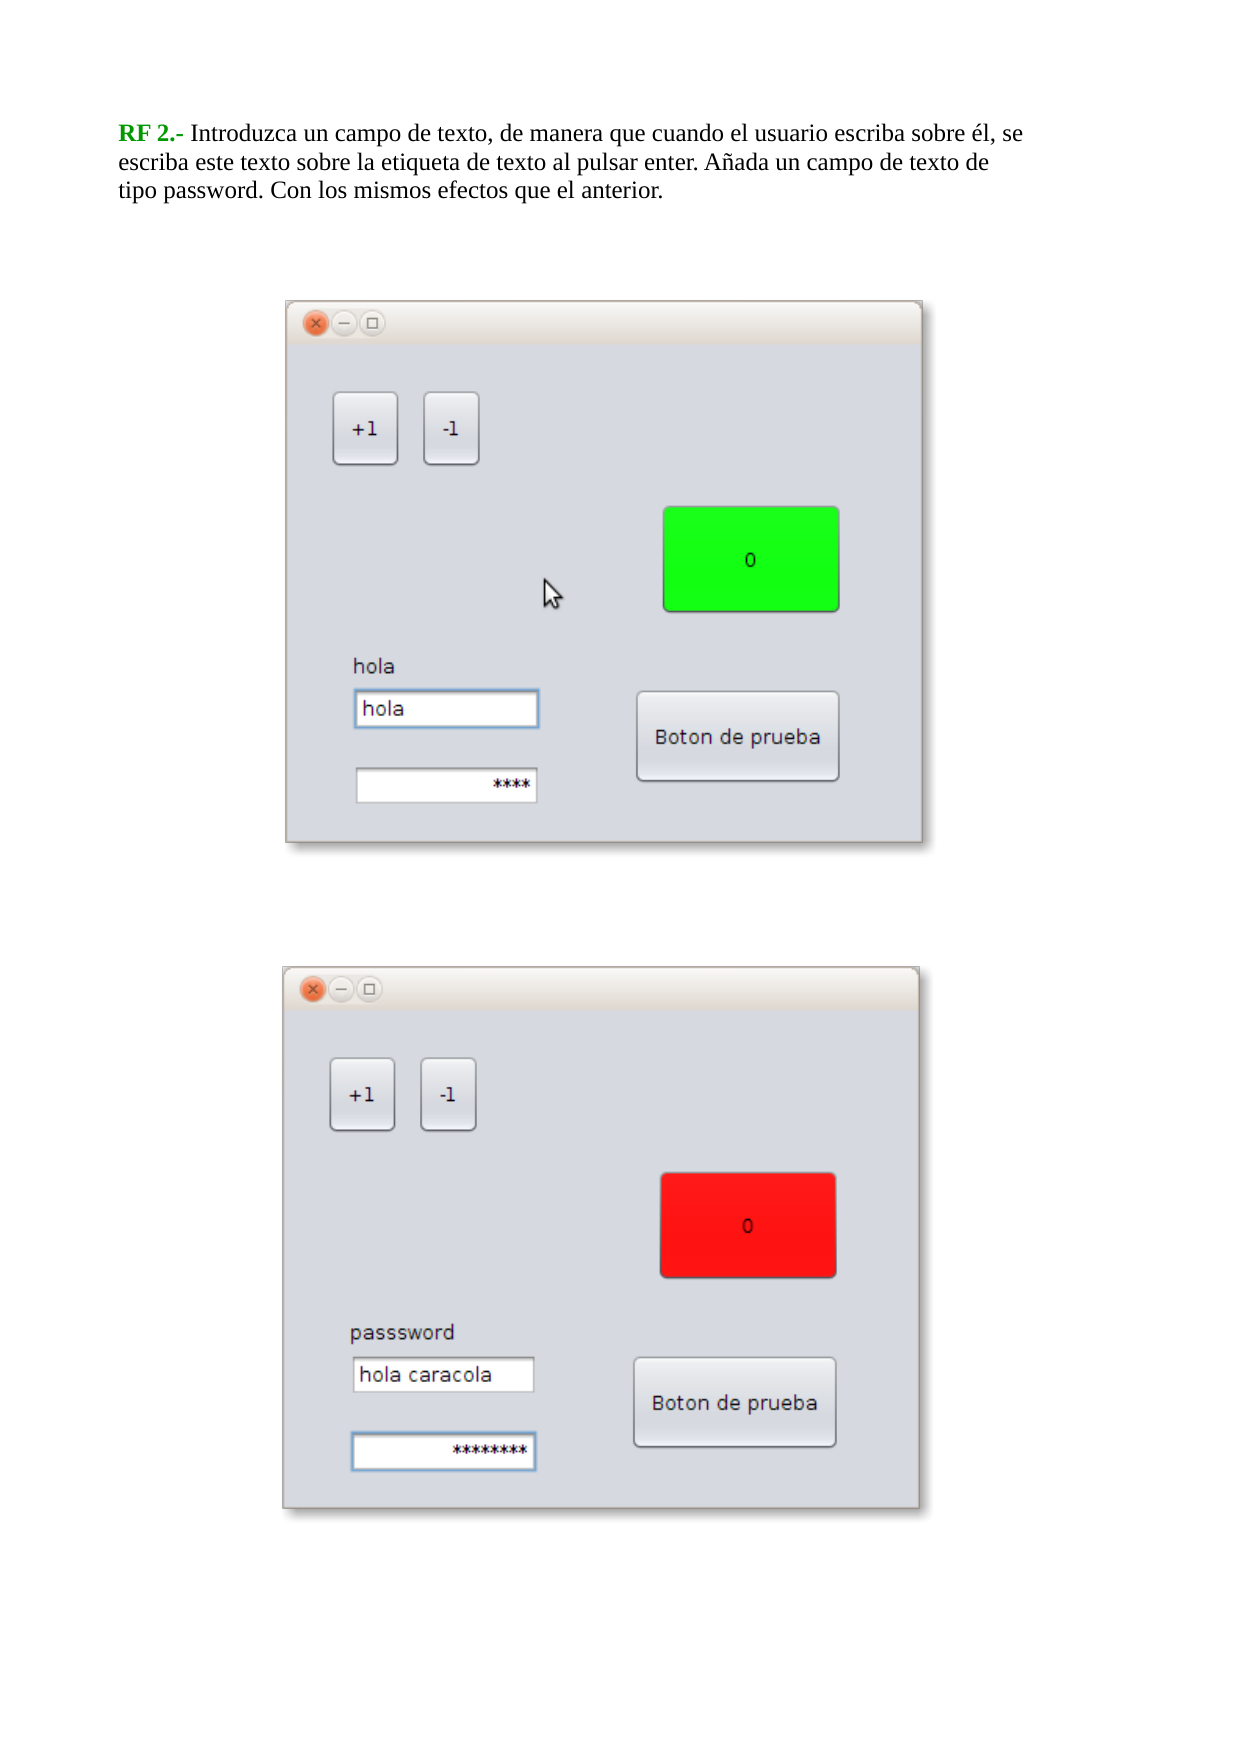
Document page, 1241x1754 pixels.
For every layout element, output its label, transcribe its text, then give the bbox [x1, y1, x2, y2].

text tipo password. Con los mismos efectos que el anterior. [118, 176, 1122, 204]
text escriba este texto sobre la etiqueta de texto al pulsar enter. Añada un campo de texto de [118, 147, 1122, 176]
picture [278, 294, 937, 857]
picture [275, 959, 934, 1523]
text RF 2.- Introduzca un campo de texto, de manera que cuando el usuario escriba sobre él, se [118, 118, 1122, 147]
